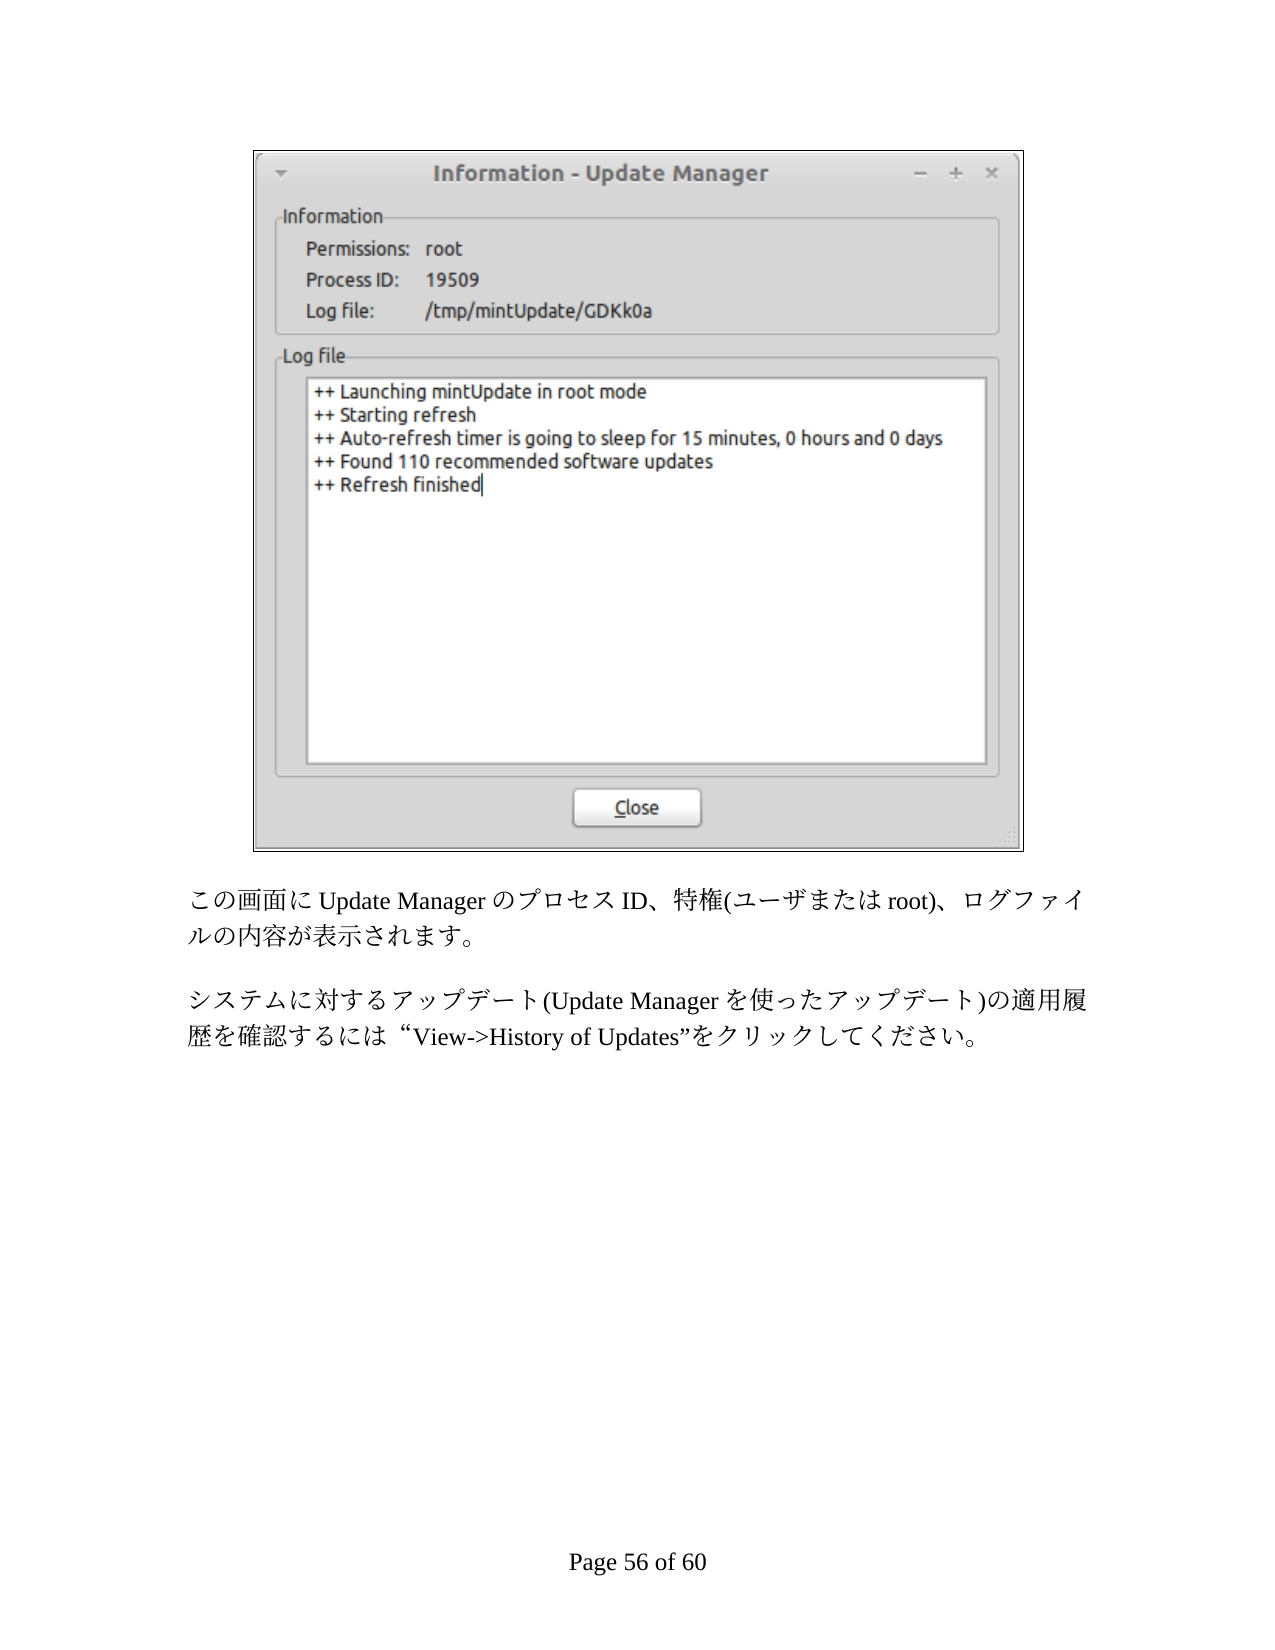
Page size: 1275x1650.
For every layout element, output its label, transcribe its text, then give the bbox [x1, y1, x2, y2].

text この画面にUpdate ManagerのプロセスID、特権(ユーザまたはroot)、ログファイルの内容が表示されます。 [187, 880, 1087, 952]
text システムに対するアップデート(Update Managerを使ったアップデート)の適用履歴を確認するには“View->History of Updates”をクリックしてください。 [187, 981, 1087, 1053]
picture [255, 153, 1020, 849]
